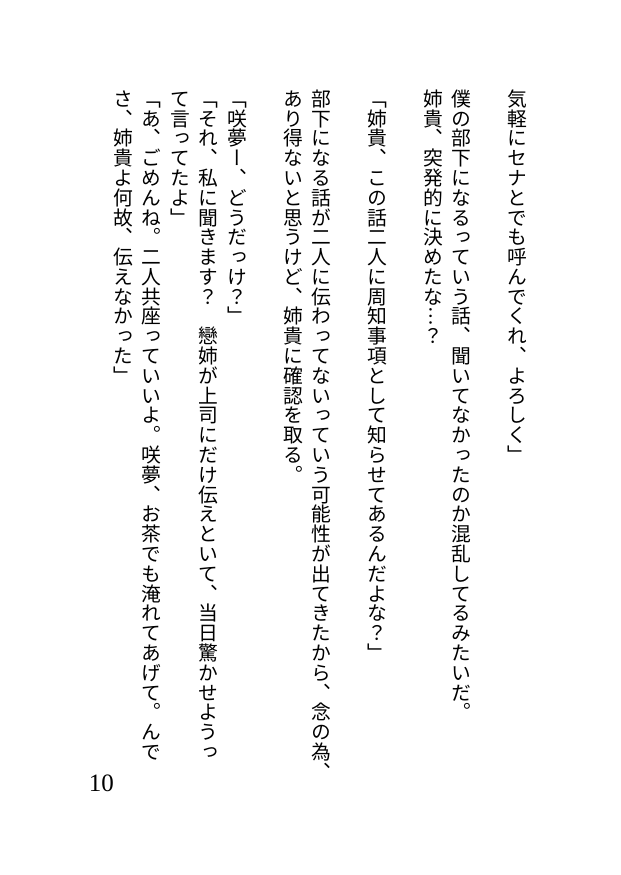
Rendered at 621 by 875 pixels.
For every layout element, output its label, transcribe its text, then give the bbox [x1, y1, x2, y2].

text 「あ、ごめんね。二人共座っていいよ。咲夢、お茶でも淹れてあげて。んでさ、姉貴よ何故、伝えなかった」 [108, 88, 166, 768]
text 「姉貴…。まぁ良いか、後々後悔するのは姉貴だし。僕は依藤セナ、このダルそうな顔してる奴の妹だよ。一応、今日から君たちの上司になるらしい、気軽にセナとでも呼んでくれ、よろしく」 [503, 88, 532, 768]
text 「咲夢ー、どうだっけ？」 [223, 88, 252, 768]
text 「それ、私に聞きます？ 戀姉が上司にだけ伝えといて、当日驚かせようって言ってたよ」 [166, 88, 223, 768]
text 僕の部下になるっていう話、聞いてなかったのか混乱してるみたいだ。 [447, 88, 476, 768]
text 部下になる話が二人に伝わってないっていう可能性が出てきたから、念の為、あり得ないと思うけど、姉貴に確認を取る。 [279, 88, 336, 768]
text 「姉貴、この話二人に周知事項として知らせてあるんだよな？」 [363, 88, 392, 768]
text 姉貴、突発的に決めたな…？ [419, 88, 447, 768]
